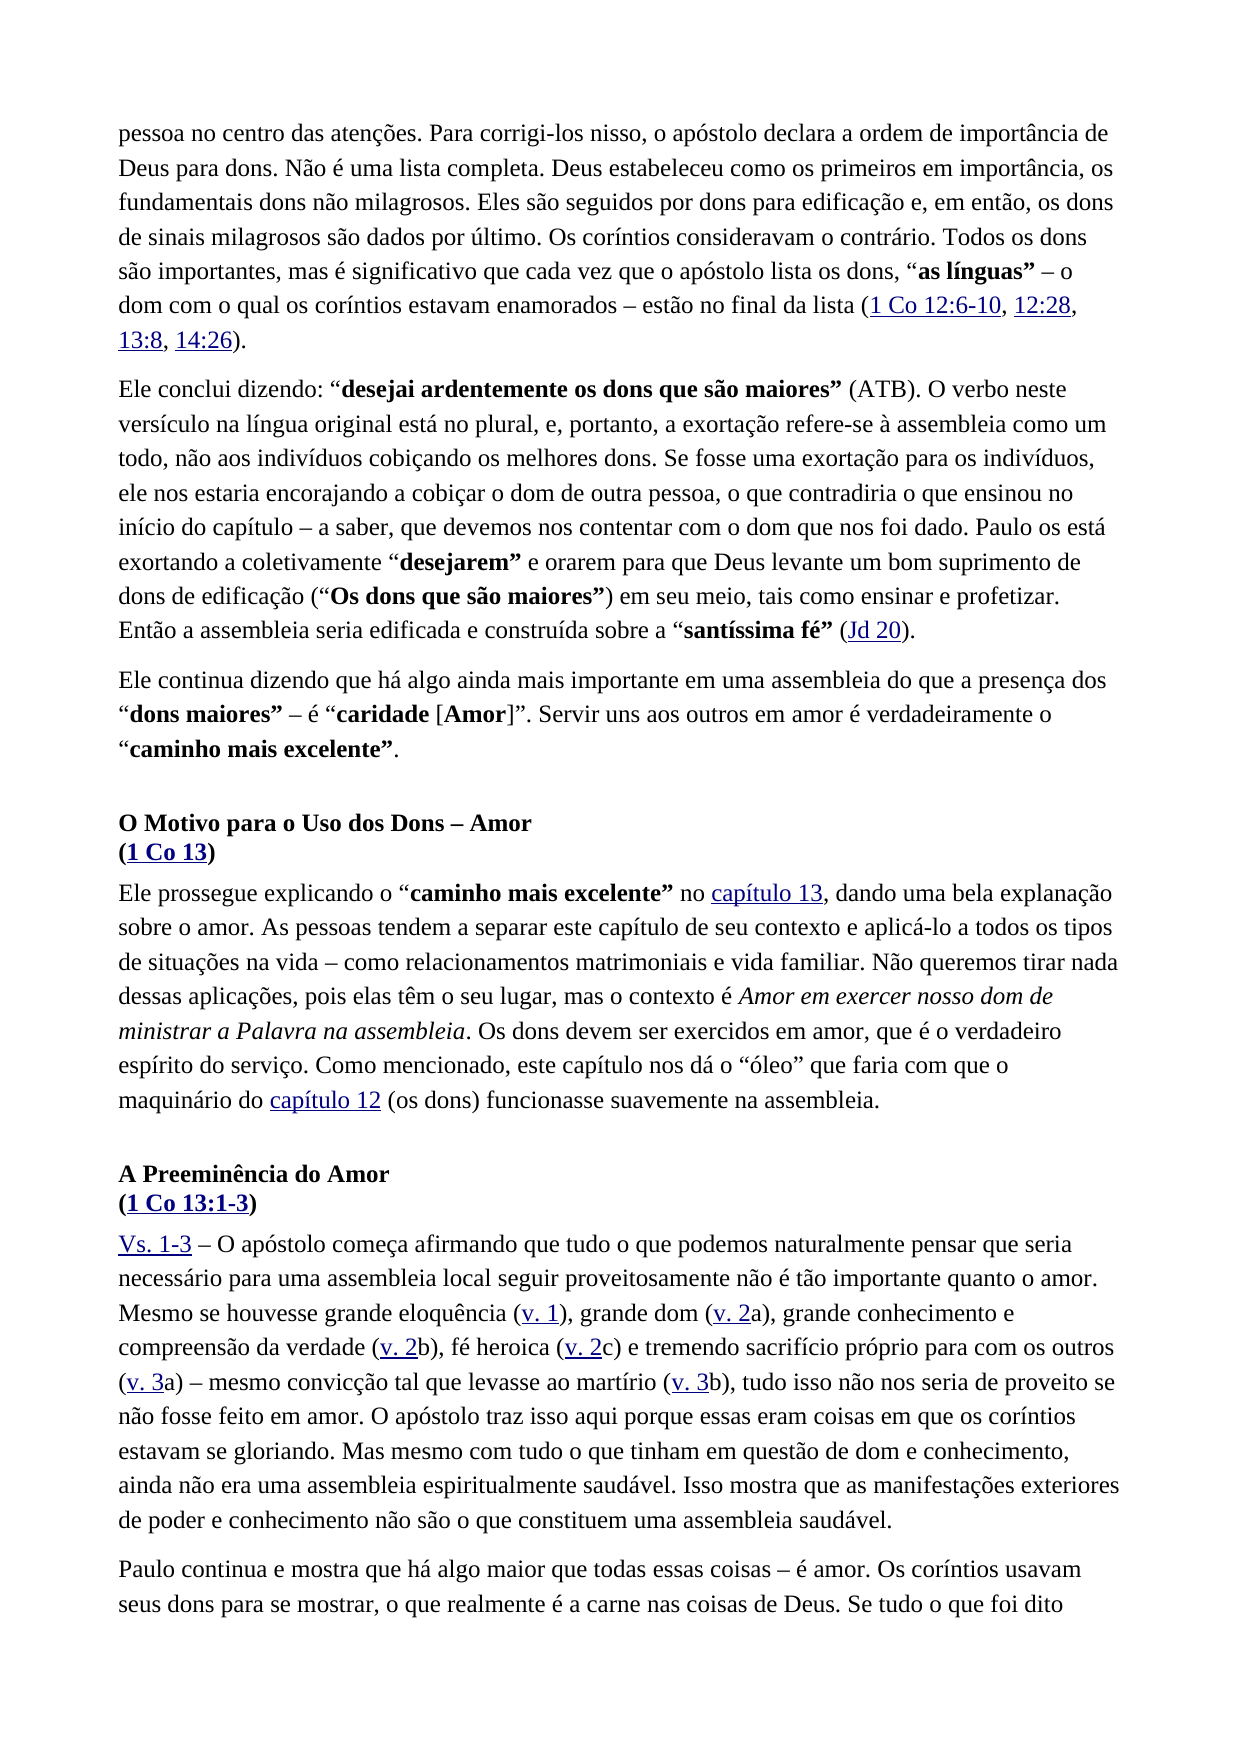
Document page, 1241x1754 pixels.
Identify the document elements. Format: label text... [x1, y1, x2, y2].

text Ele continua dizendo que há algo ainda mais importante em uma assembleia do que a presença dos “dons maiores” – é “caridade [Amor]”. Servir uns aos outros em amor é verdadeiramente o “caminho mais excelente”. [118, 665, 1122, 763]
subtitle O Motivo para o Uso dos Dons – Amor (1 Co 13) [118, 808, 1122, 866]
text Ele prossegue explicando o “caminho mais excelente” no capítulo 13, dando uma bela explanação sobre o amor. As pessoas tendem a separar este capítulo de seu contexto e aplicá-lo a todos os tipos de situações na vida – como relacionamentos matrimoniais e vida familiar. Não queremos tirar nada dessas aplicações, pois elas têm o seu lugar, mas o contexto é Amor em exercer nosso dom de ministrar a Palavra na assembleia. Os dons devem ser exercidos em amor, que é o verdadeiro espírito do serviço. Como mencionado, este capítulo nos dá o “óleo” que faria com que o maquinário do capítulo 12 (os dons) funcionasse suavemente na assembleia. [118, 878, 1122, 1114]
text Vs. 1-3 – O apóstolo começa afirmando que tudo o que podemos naturalmente pensar que seria necessário para uma assembleia local seguir proveitosamente não é tão importante quanto o amor. Mesmo se houvesse grande eloquência (v. 1), grande dom (v. 2a), grande conhecimento e compreensão da verdade (v. 2b), fé heroica (v. 2c) e tremendo sacrifício próprio para com os outros (v. 3a) – mesmo convicção tal que levasse ao martírio (v. 3b), tudo isso não nos seria de proveito se não fosse feito em amor. O apóstolo traz isso aqui porque essas eram coisas em que os coríntios estavam se gloriando. Mas mesmo com tudo o que tinham em questão de dom e conhecimento, ainda não era uma assembleia espiritualmente saudável. Isso mostra que as manifestações exteriores de poder e conhecimento não são o que constituem uma assembleia saudável. [118, 1229, 1122, 1534]
text Paulo continua e mostra que há algo maior que todas essas coisas – é amor. Os coríntios usavam seus dons para se mostrar, o que realmente é a carne nas coisas de Deus. Se tudo o que foi dito [118, 1554, 1122, 1617]
text pessoa no centro das atenções. Para corrigi-los nisso, o apóstolo declara a ordem de importância de Deus para dons. Não é uma lista completa. Deus estabeleceu como os primeiros em importância, os fundamentais dons não milagrosos. Eles são seguidos por dons para edificação e, em então, os dons de sinais milagrosos são dados por último. Os coríntios consideravam o contrário. Todos os dons são importantes, mas é significativo que cada vez que o apóstolo lista os dons, “as línguas” – o dom com o qual os coríntios estavam enamorados – estão no final da lista (1 Co 12:6-10, 12:28, 13:8, 14:26). [118, 118, 1122, 354]
text Ele conclui dizendo: “desejai ardentemente os dons que são maiores” (ATB). O verbo neste versículo na língua original está no plural, e, portanto, a exortação refere-se à assembleia como um todo, não aos indivíduos cobiçando os melhores dons. Se fosse uma exortação para os indivíduos, ele nos estaria encorajando a cobiçar o dom de outra pessoa, o que contradiria o que ensinou no início do capítulo – a saber, que devemos nos contentar com o dom que nos foi dado. Paulo os está exortando a coletivamente “desejarem” e orarem para que Deus levante um bom suprimento de dons de edificação (“Os dons que são maiores”) em seu meio, tais como ensinar e profetizar. Então a assembleia seria edificada e construída sobre a “santíssima fé” (Jd 20). [118, 374, 1122, 644]
subtitle A Preeminência do Amor (1 Co 13:1-3) [118, 1159, 1122, 1217]
